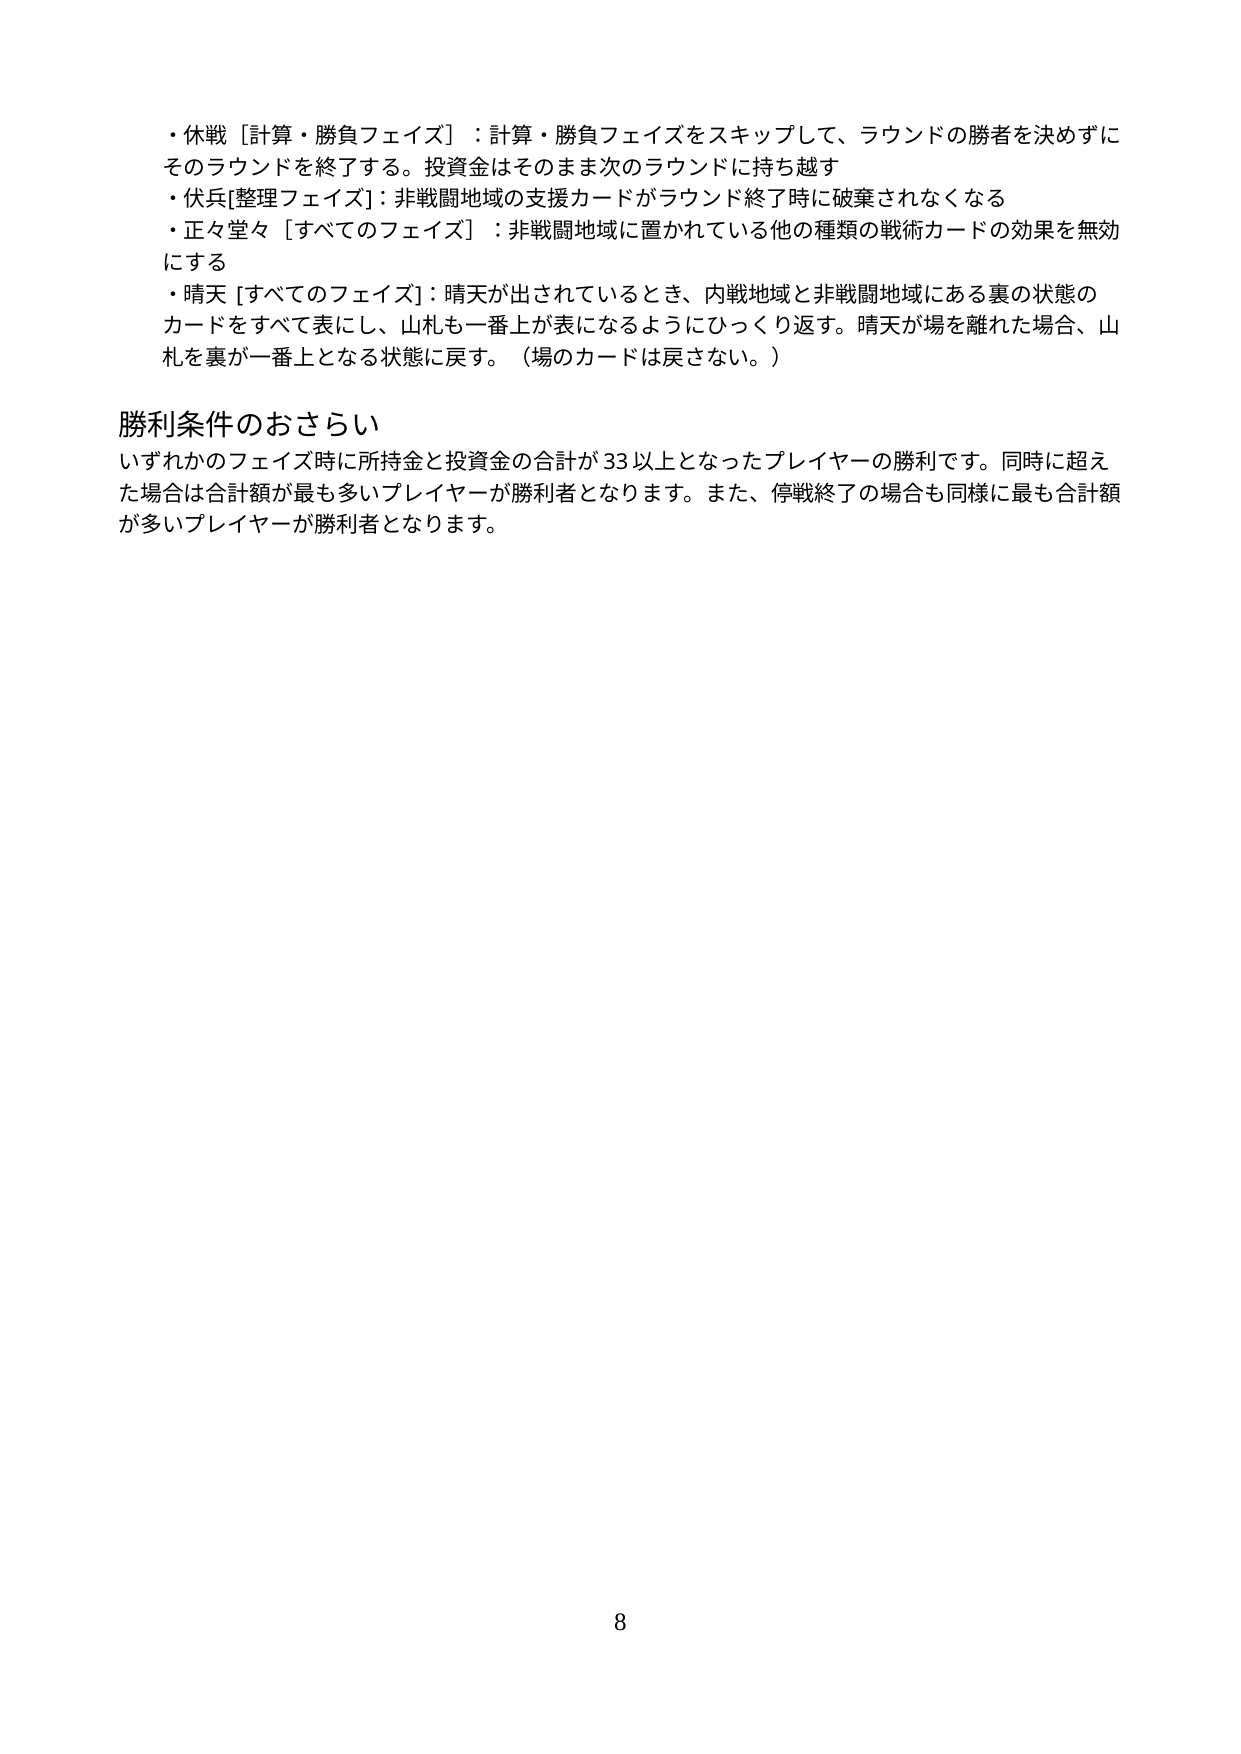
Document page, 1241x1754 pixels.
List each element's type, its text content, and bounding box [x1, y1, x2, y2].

text 勝利条件のおさらい [118, 401, 1122, 444]
text ・晴天 [すべてのフェイズ]：晴天が出されているとき、内戦地域と非戦闘地域にある裏の状態のカードをすべて表にし、山札も一番上が表になるようにひっくり返す。晴天が場を離れた場合、山札を裏が一番上となる状態に戻す。（場のカードは戻さない。） [162, 277, 1122, 372]
text いずれかのフェイズ時に所持金と投資金の合計が33以上となったプレイヤーの勝利です。同時に超えた場合は合計額が最も多いプレイヤーが勝利者となります。また、停戦終了の場合も同様に最も合計額が多いプレイヤーが勝利者となります。 [118, 444, 1122, 539]
text ・休戦［計算・勝負フェイズ］：計算・勝負フェイズをスキップして、ラウンドの勝者を決めずにそのラウンドを終了する。投資金はそのまま次のラウンドに持ち越す [162, 118, 1122, 181]
text ・正々堂々［すべてのフェイズ］：非戦闘地域に置かれている他の種類の戦術カードの効果を無効にする [162, 213, 1122, 277]
text ・伏兵[整理フェイズ]：非戦闘地域の支援カードがラウンド終了時に破棄されなくなる [162, 181, 1122, 213]
